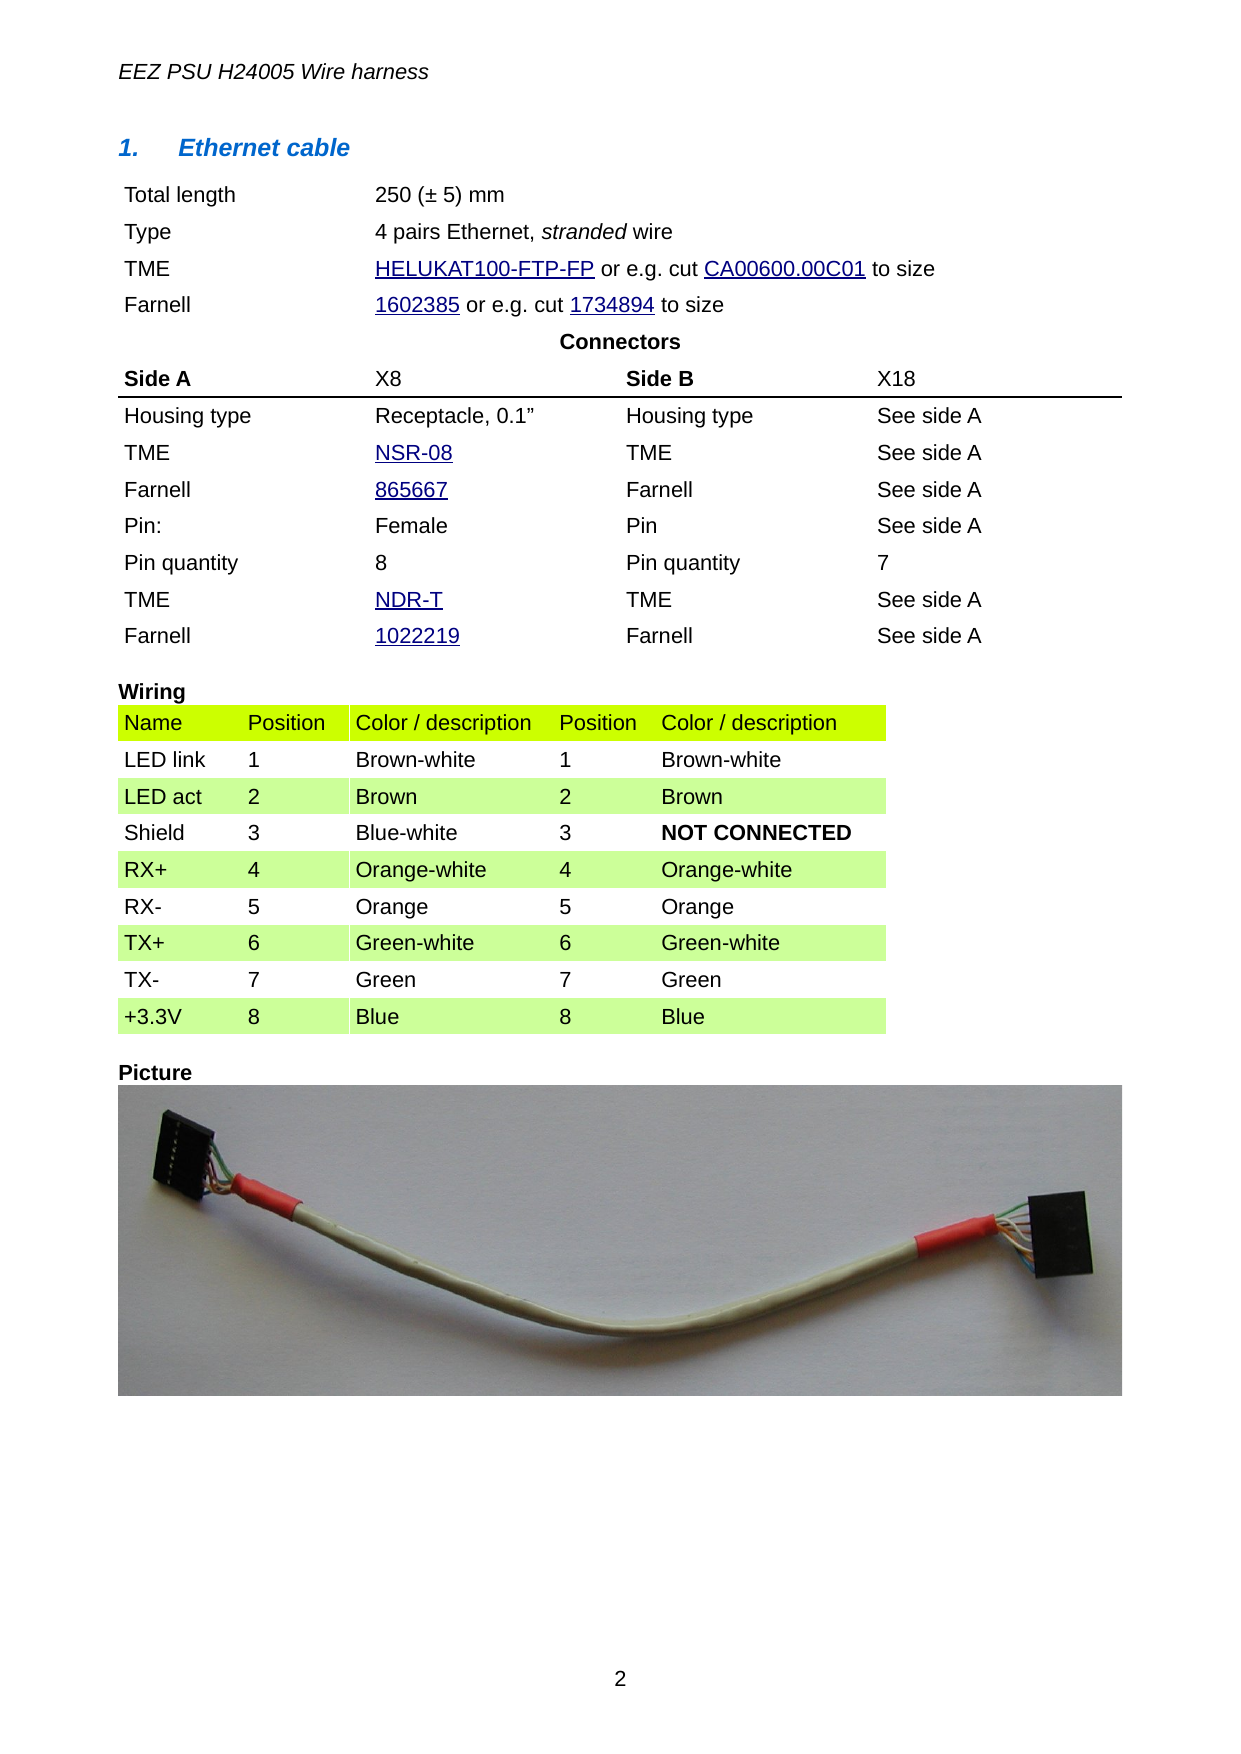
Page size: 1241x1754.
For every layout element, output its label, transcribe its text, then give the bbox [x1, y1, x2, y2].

table_cell 8 [369, 544, 620, 581]
table_cell 6 [553, 925, 655, 961]
table_cell Orange [350, 888, 553, 924]
table_cell Housing type [118, 398, 369, 434]
table_cell Side B [620, 360, 871, 396]
table_cell TME [620, 581, 871, 617]
table_cell Farnell [118, 286, 369, 323]
table_cell Female [369, 508, 620, 544]
table_cell 7 [871, 544, 1122, 581]
table_cell See side A [871, 581, 1122, 617]
table_cell Farnell [620, 471, 871, 507]
table_cell TX+ [118, 925, 242, 961]
table_cell X8 [369, 360, 620, 396]
table_cell NSR-08 [369, 434, 620, 471]
table_cell X18 [871, 360, 1122, 396]
table_cell +3.3V [118, 998, 242, 1034]
table_header Color / description [655, 705, 886, 741]
table_cell Brown [350, 778, 553, 814]
table_cell 1602385 or e.g. cut 1734894 to size [369, 286, 1122, 323]
table_cell See side A [871, 618, 1122, 654]
table_cell Farnell [620, 618, 871, 654]
table_cell Pin quantity [118, 544, 369, 581]
table_cell TX- [118, 961, 242, 998]
table_cell Pin [620, 508, 871, 544]
table_header Position [553, 705, 655, 741]
table_cell Pin quantity [620, 544, 871, 581]
picture [118, 1085, 1123, 1396]
table_cell Side A [118, 360, 369, 396]
table_cell See side A [871, 508, 1122, 544]
table_cell 2 [242, 778, 349, 814]
table_header Color / description [350, 705, 553, 741]
table_cell Shield [118, 815, 242, 851]
table_cell See side A [871, 398, 1122, 434]
table_cell HELUKAT100-FTP-FP or e.g. cut CA00600.00C01 to size [369, 250, 1122, 286]
table_cell See side A [871, 434, 1122, 471]
table_cell 865667 [369, 471, 620, 507]
table_cell 1022219 [369, 618, 620, 654]
table_cell 3 [242, 815, 349, 851]
table_cell Green [350, 961, 553, 998]
table_cell NDR-T [369, 581, 620, 617]
table_cell Blue-white [350, 815, 553, 851]
text Picture [118, 1060, 1122, 1085]
table_header [871, 176, 1122, 213]
table_cell Housing type [620, 398, 871, 434]
table_cell 1 [242, 741, 349, 778]
table_cell Pin: [118, 508, 369, 544]
table_cell 7 [553, 961, 655, 998]
table_cell LED act [118, 778, 242, 814]
table_cell 3 [553, 815, 655, 851]
table_cell Farnell [118, 618, 369, 654]
text Wiring [118, 679, 1122, 704]
table_cell Brown-white [655, 741, 886, 778]
table_cell LED link [118, 741, 242, 778]
table_cell RX+ [118, 851, 242, 888]
table_cell Green-white [655, 925, 886, 961]
table_cell 6 [242, 925, 349, 961]
table_cell 4 pairs Ethernet, stranded wire [369, 213, 1122, 250]
table_cell TME [118, 581, 369, 617]
table_cell Farnell [118, 471, 369, 507]
table_header [620, 176, 871, 213]
table_header Total length [118, 176, 369, 213]
table_cell TME [620, 434, 871, 471]
table_cell Brown-white [350, 741, 553, 778]
table_cell TME [118, 250, 369, 286]
table_cell TME [118, 434, 369, 471]
table_cell RX- [118, 888, 242, 924]
table_cell Connectors [118, 323, 1122, 360]
table_cell 4 [553, 851, 655, 888]
table_cell Receptacle, 0.1” [369, 398, 620, 434]
table_cell 4 [242, 851, 349, 888]
table_cell Orange [655, 888, 886, 924]
table_cell Orange-white [655, 851, 886, 888]
table_cell 2 [553, 778, 655, 814]
table_cell 7 [242, 961, 349, 998]
table_cell Blue [350, 998, 553, 1034]
table_cell Green-white [350, 925, 553, 961]
table_cell Orange-white [350, 851, 553, 888]
table_cell Blue [655, 998, 886, 1034]
table_cell 1 [553, 741, 655, 778]
table_cell Brown [655, 778, 886, 814]
table_cell 5 [553, 888, 655, 924]
table_header Name [118, 705, 242, 741]
table_cell 8 [553, 998, 655, 1034]
table_cell Type [118, 213, 369, 250]
table_cell NOT CONNECTED [655, 815, 886, 851]
table_cell 5 [242, 888, 349, 924]
table_cell See side A [871, 471, 1122, 507]
table_header Position [242, 705, 349, 741]
table_cell 8 [242, 998, 349, 1034]
table_cell Green [655, 961, 886, 998]
subtitle Ethernet cable [118, 133, 1122, 162]
table_header 250 (± 5) mm [369, 176, 620, 213]
